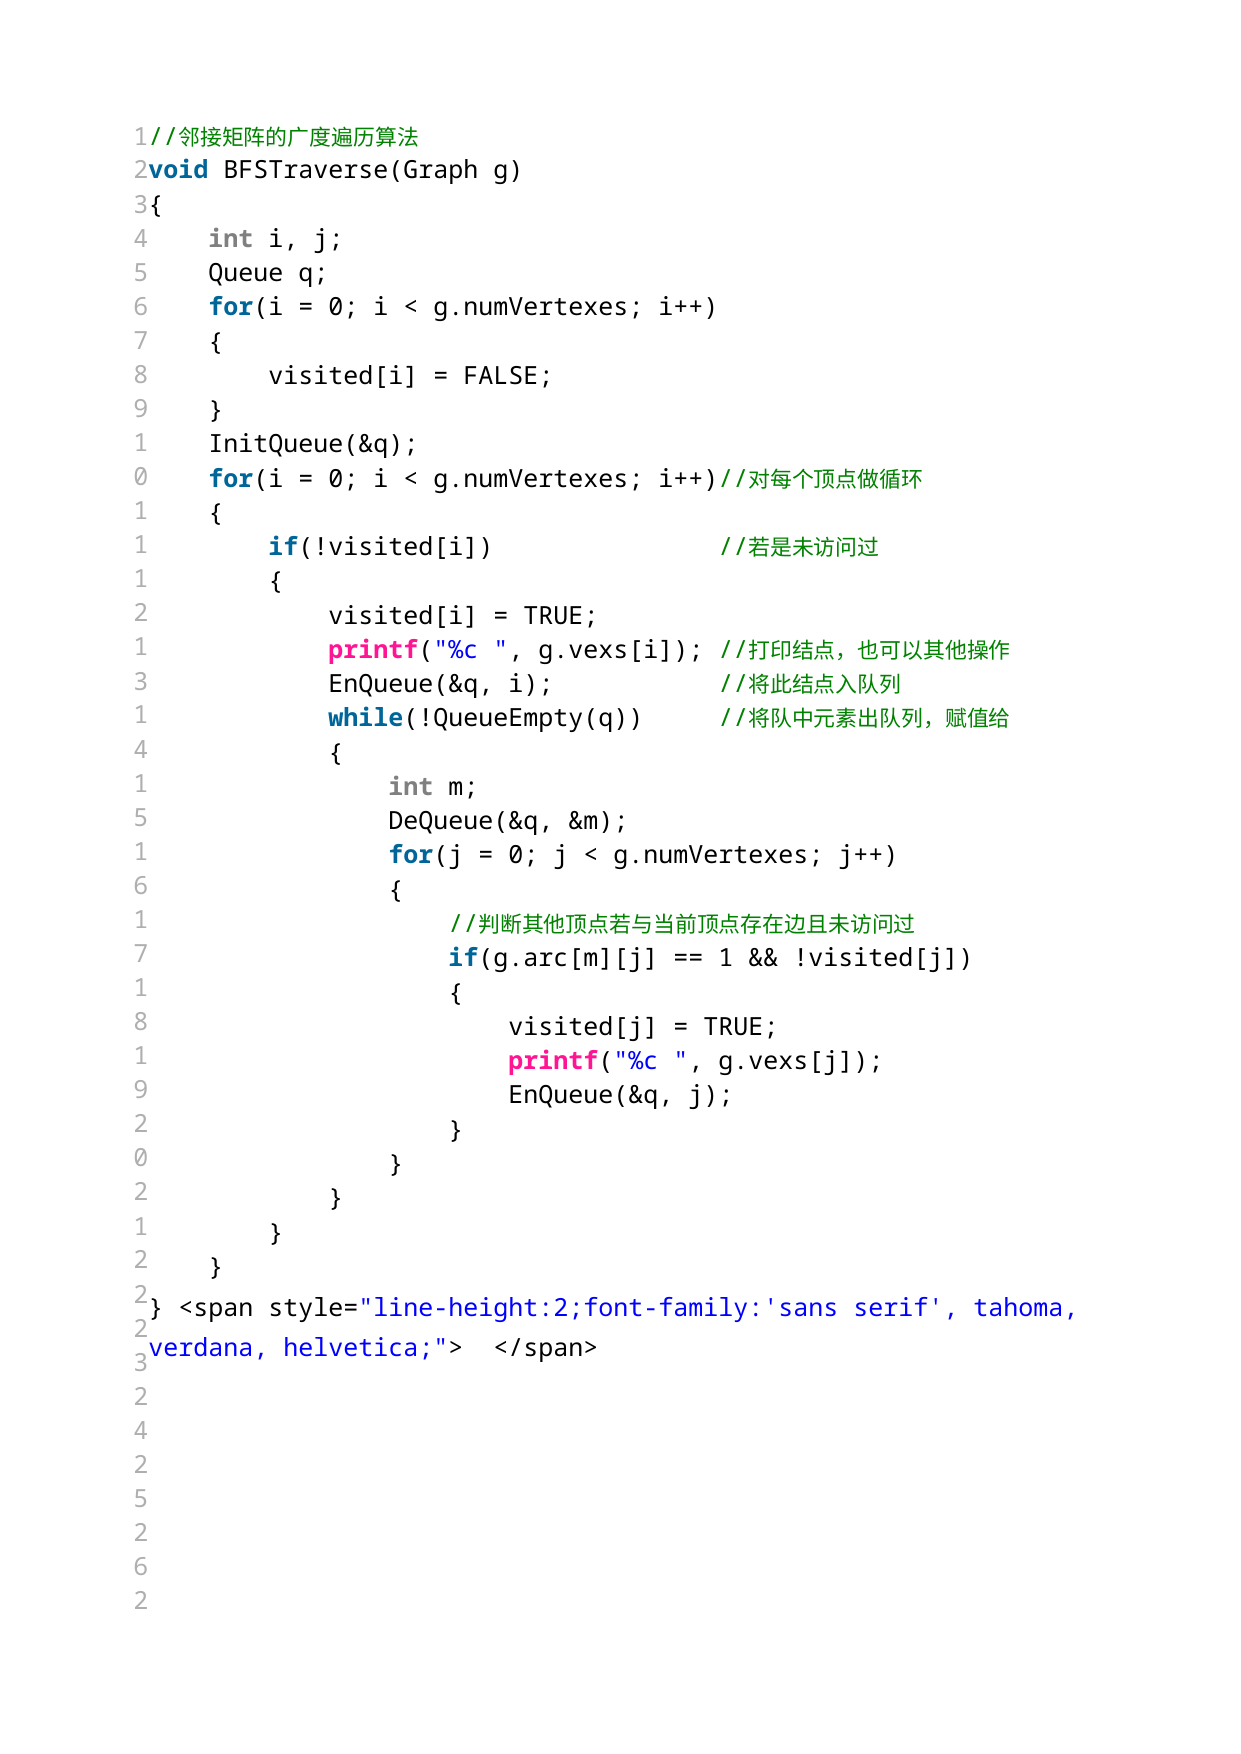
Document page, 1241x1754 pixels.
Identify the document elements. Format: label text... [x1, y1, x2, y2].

table_header 1 2 3 4 5 6 7 8 9 10 11 12 13 14 15 16 17 18 19 20 21 22 23 24 25 26 2 [118, 118, 148, 1617]
table_header //邻接矩阵的广度遍历算法 void BFSTraverse(Graph g) { int i, j; Queue q; for(i = 0; i < g.numVertexes; i++) { visited[i] = FALSE; } InitQueue(&q); for(i = 0; i < g.numVertexes; i++)//对每个顶点做循环 { if(!visited[i]) //若是未访问过 { visited[i] = TRUE; printf("%c ", g.vexs[i]); //打印结点，也可以其他操作 EnQueue(&q, i); //将此结点入队列 while(!QueueEmpty(q)) //将队中元素出队列，赋值给 { int m; DeQueue(&q, &m); for(j = 0; j < g.numVertexes; j++) { //判断其他顶点若与当前顶点存在边且未访问过 if(g.arc[m][j] == 1 && !visited[j]) { visited[j] = TRUE; printf("%c ", g.vexs[j]); EnQueue(&q, j); } } } } } } <span style="line-height:2;font-family:'sans serif', tahoma, verdana, helvetica;"> </span> [148, 118, 1122, 1617]
